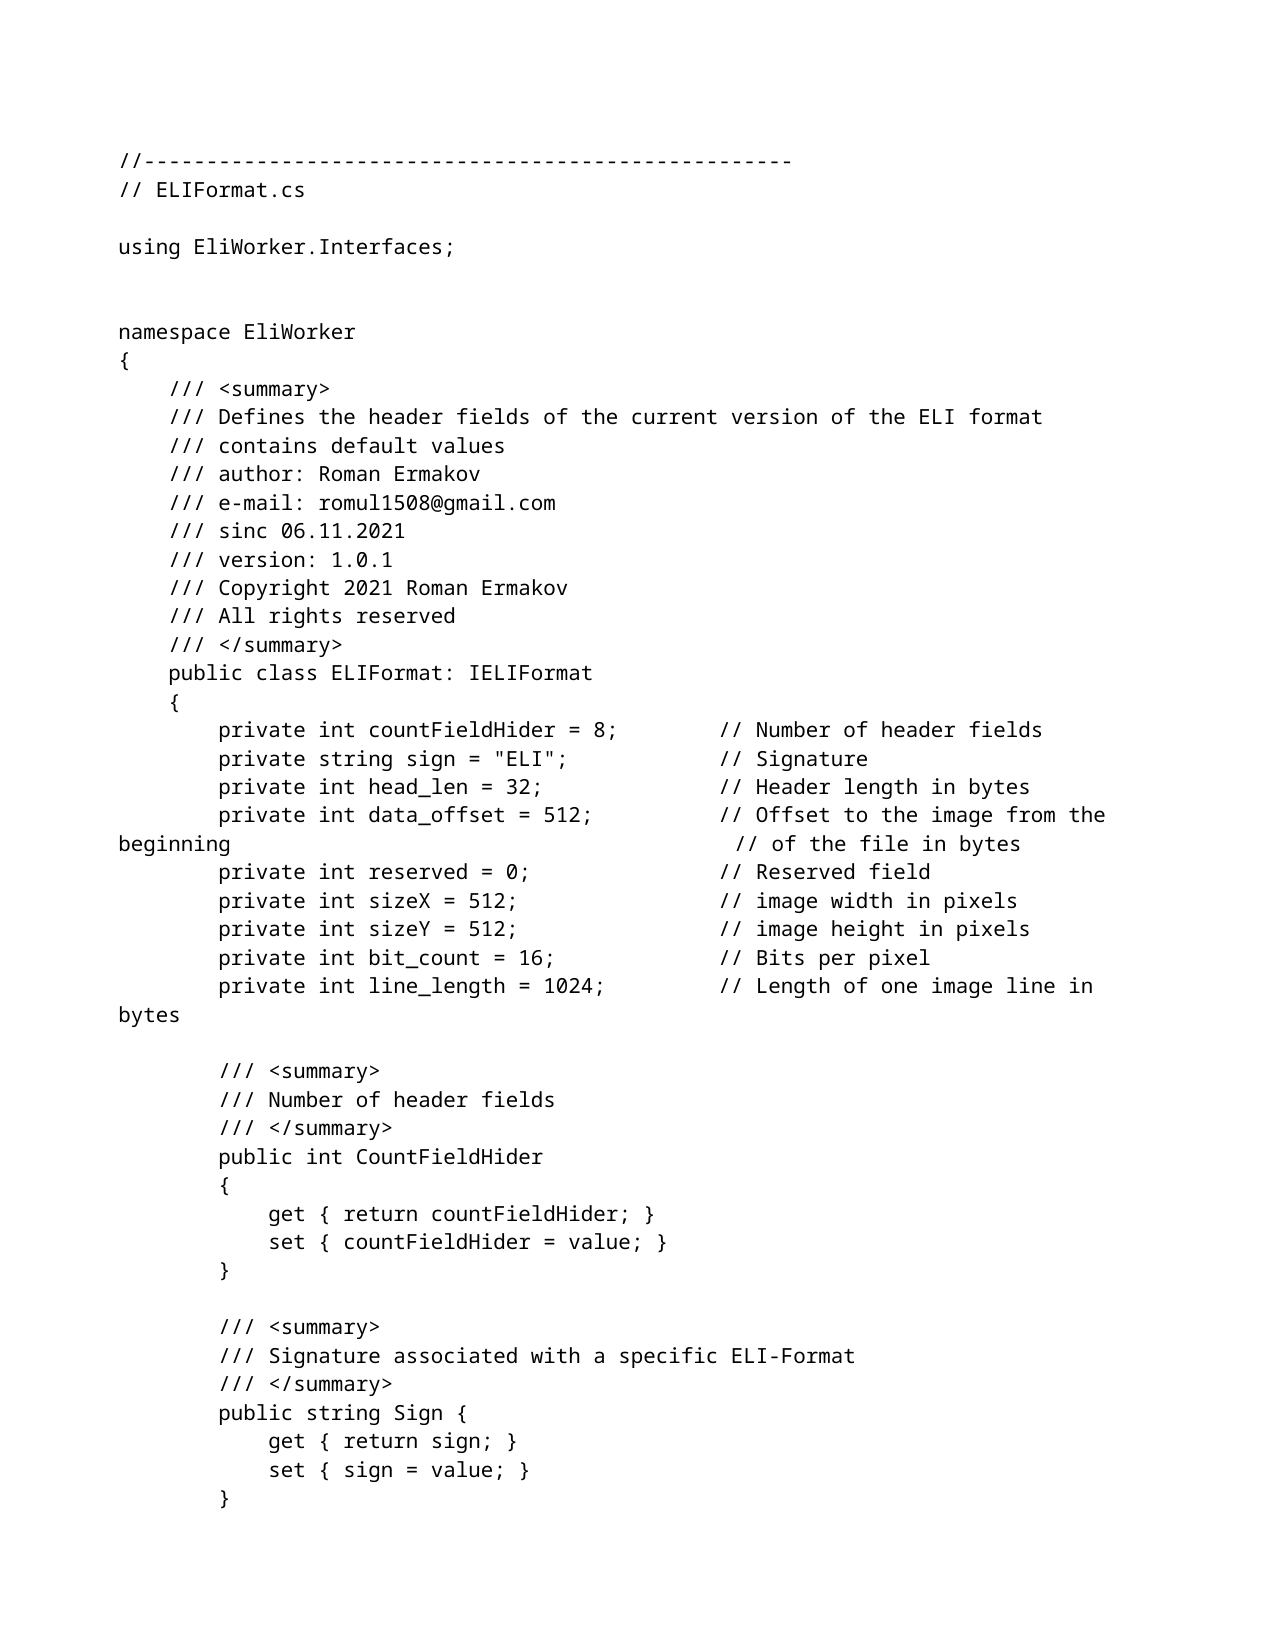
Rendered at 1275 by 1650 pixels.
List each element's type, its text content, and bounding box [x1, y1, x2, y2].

text namespace EliWorker [118, 317, 1157, 346]
text /// Number of header fields [118, 1085, 1157, 1113]
text set { countFieldHider = value; } [118, 1227, 1157, 1256]
text //---------------------------------------------------- [118, 147, 1157, 175]
text /// version: 1.0.1 [118, 545, 1157, 573]
text /// Signature associated with a specific ELI-Format [118, 1341, 1157, 1369]
text } [118, 1483, 1157, 1512]
text /// <summary> [118, 1312, 1157, 1341]
text { [118, 1170, 1157, 1199]
text private int reserved = 0; // Reserved field [118, 857, 1157, 886]
text get { return sign; } [118, 1426, 1157, 1455]
text private string sign = "ELI"; // Signature [118, 744, 1157, 772]
text private int line_length = 1024; // Length of one image line in bytes [118, 971, 1157, 1028]
text /// </summary> [118, 630, 1157, 658]
text get { return countFieldHider; } [118, 1199, 1157, 1227]
text /// </summary> [118, 1113, 1157, 1142]
text { [118, 687, 1157, 715]
text private int countFieldHider = 8; // Number of header fields [118, 715, 1157, 744]
text /// sinc 06.11.2021 [118, 516, 1157, 545]
text } [118, 1256, 1157, 1284]
text set { sign = value; } [118, 1455, 1157, 1483]
text /// contains default values [118, 431, 1157, 459]
text // ELIFormat.cs [118, 175, 1157, 203]
text /// author: Roman Ermakov [118, 459, 1157, 488]
text /// All rights reserved [118, 602, 1157, 630]
text /// e-mail: romul1508@gmail.com [118, 488, 1157, 516]
text /// <summary> [118, 1057, 1157, 1085]
text /// Copyright 2021 Roman Ermakov [118, 573, 1157, 602]
text public int CountFieldHider [118, 1142, 1157, 1170]
text /// Defines the header fields of the current version of the ELI format [118, 402, 1157, 431]
text /// </summary> [118, 1369, 1157, 1398]
text public string Sign { [118, 1398, 1157, 1426]
text private int sizeX = 512; // image width in pixels [118, 886, 1157, 914]
text public class ELIFormat: IELIFormat [118, 658, 1157, 687]
text using EliWorker.Interfaces; [118, 232, 1157, 260]
text /// <summary> [118, 374, 1157, 402]
text private int bit_count = 16; // Bits per pixel [118, 943, 1157, 971]
text private int data_offset = 512; // Offset to the image from the beginning // of the file in bytes [118, 801, 1157, 857]
text private int sizeY = 512; // image height in pixels [118, 914, 1157, 943]
text private int head_len = 32; // Header length in bytes [118, 772, 1157, 801]
text { [118, 346, 1157, 374]
